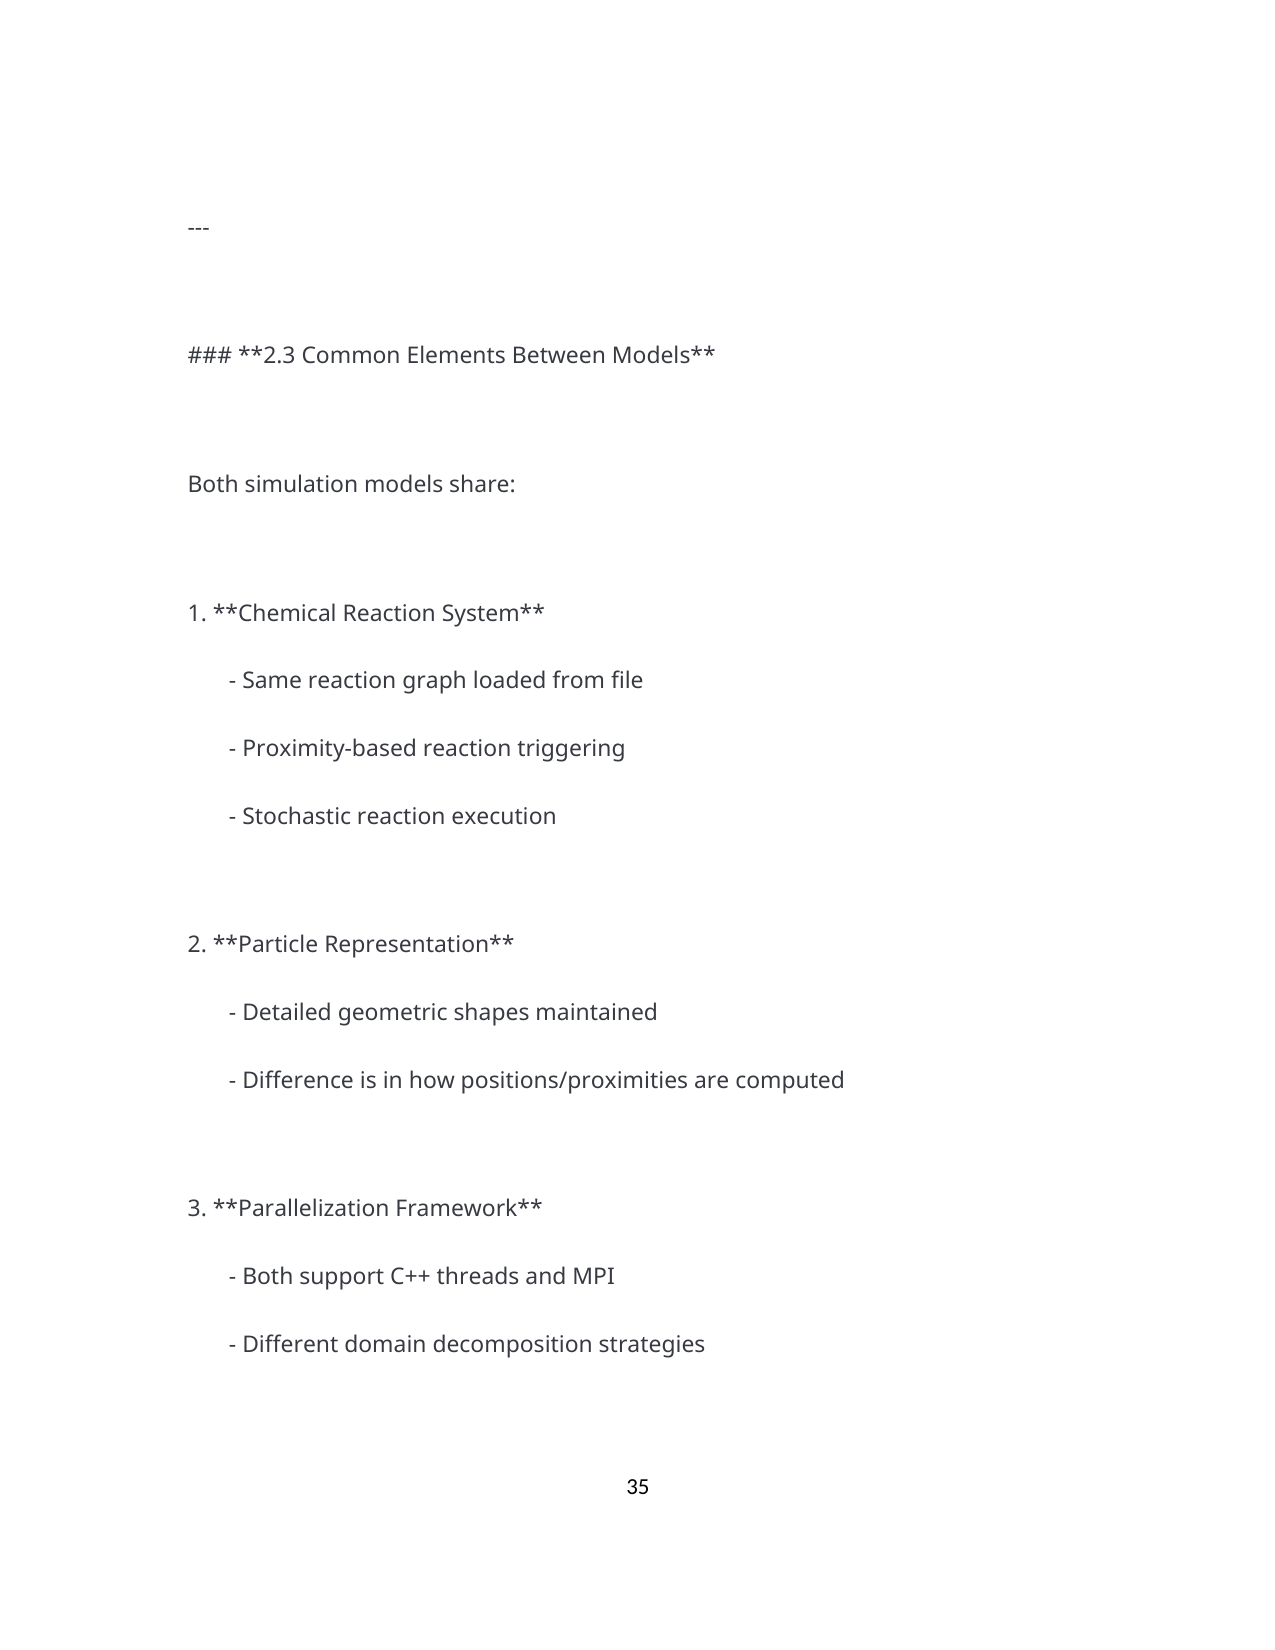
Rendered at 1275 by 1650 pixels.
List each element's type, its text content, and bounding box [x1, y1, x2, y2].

text - Both support C++ threads and MPI [187, 1260, 1087, 1291]
text - Detailed geometric shapes maintained [187, 996, 1087, 1027]
text - Same reaction graph loaded from file [187, 664, 1087, 695]
text 2. **Particle Representation** [187, 928, 1087, 959]
text - Difference is in how positions/proximities are computed [187, 1063, 1087, 1095]
text 1. **Chemical Reaction System** [187, 596, 1087, 628]
text ### **2.3 Common Elements Between Models** [187, 339, 1087, 371]
text 3. **Parallelization Framework** [187, 1192, 1087, 1223]
text - Proximity-based reaction triggering [187, 732, 1087, 763]
text Both simulation models share: [187, 468, 1087, 499]
text --- [187, 211, 1087, 242]
text - Different domain decomposition strategies [187, 1327, 1087, 1359]
text - Stochastic reaction execution [187, 799, 1087, 831]
